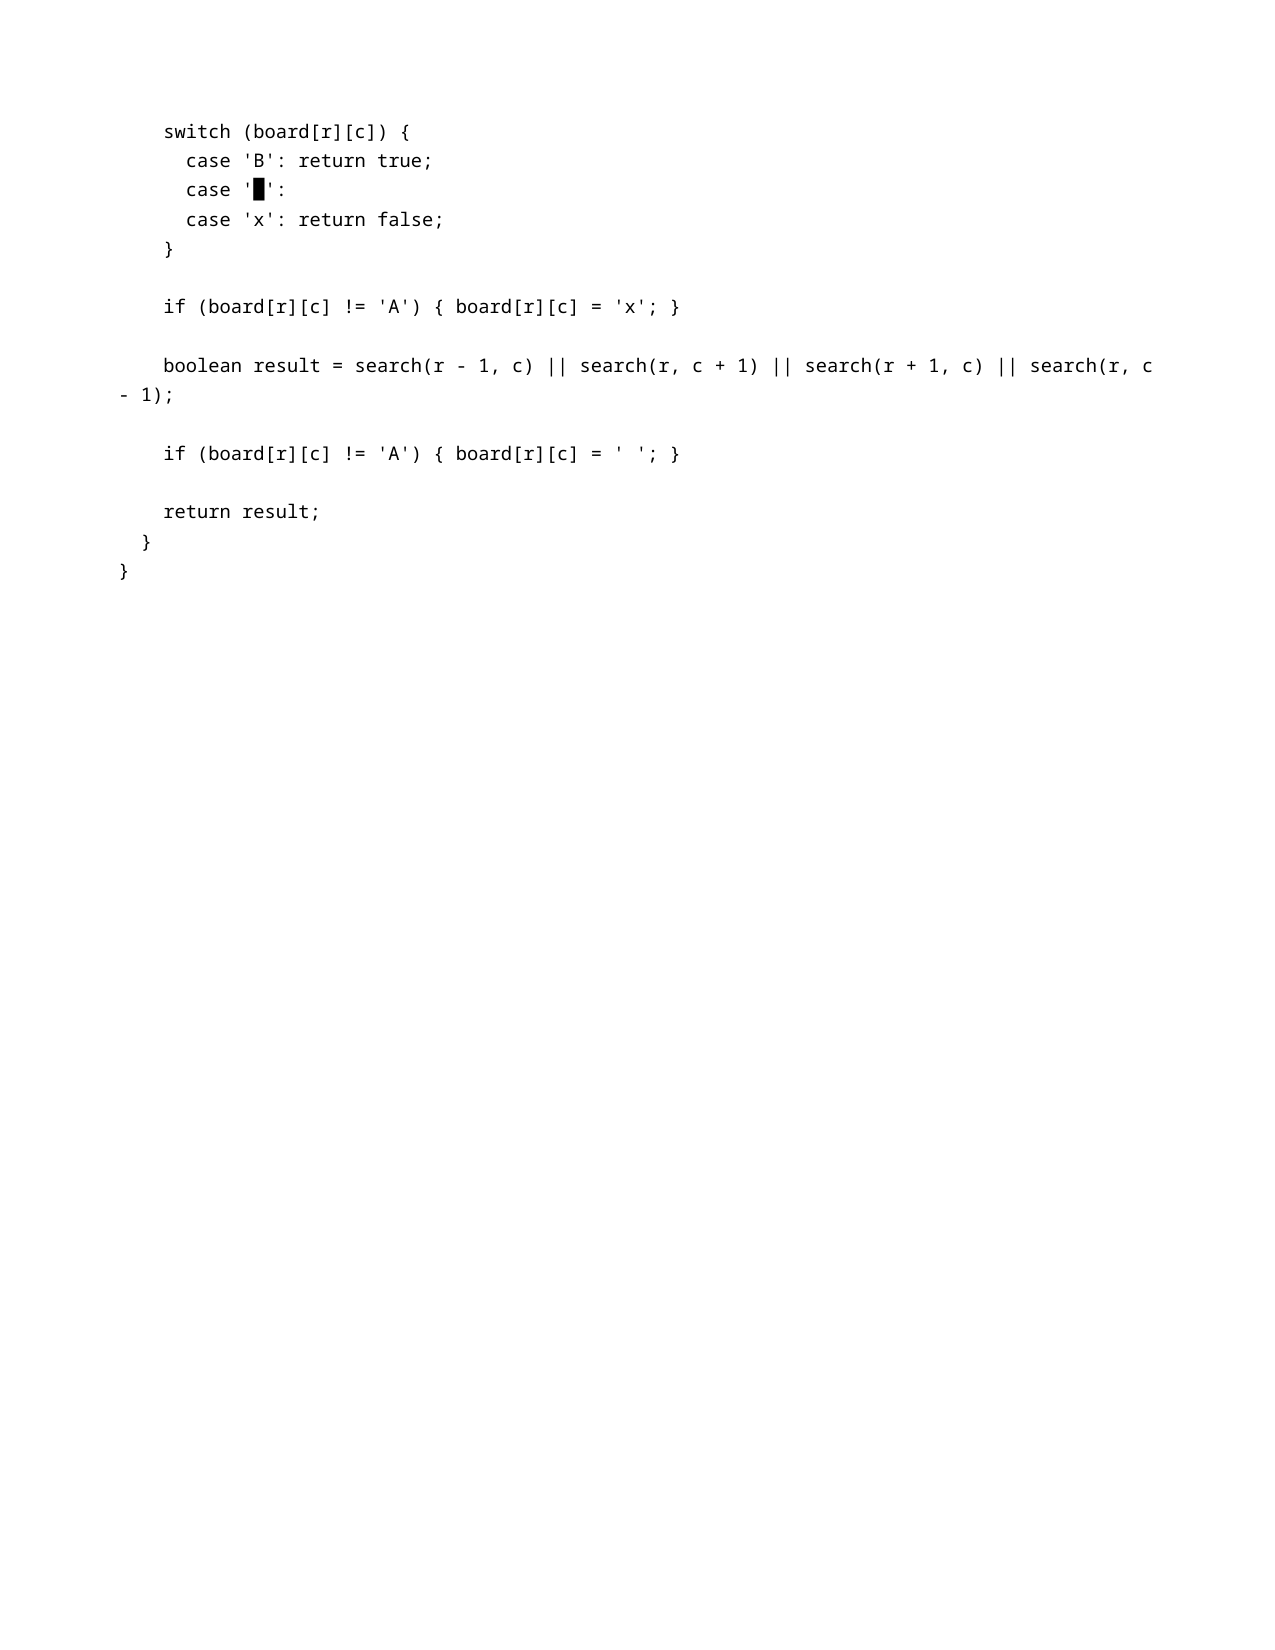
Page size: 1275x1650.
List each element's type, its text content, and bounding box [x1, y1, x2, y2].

text if (board[r][c] != 'A') { board[r][c] = ' '; } [118, 440, 1157, 466]
text } [118, 235, 1157, 261]
text if (board[r][c] != 'A') { board[r][c] = 'x'; } [118, 294, 1157, 319]
text case '█': [118, 177, 1157, 202]
text return result; [118, 499, 1157, 524]
text case 'x': return false; [118, 206, 1157, 231]
text boolean result = search(r - 1, c) || search(r, c + 1) || search(r + 1, c) || search(r, c - 1); [118, 352, 1157, 407]
text } [118, 557, 1157, 583]
text switch (board[r][c]) { [118, 118, 1157, 144]
text } [118, 528, 1157, 553]
text case 'B': return true; [118, 147, 1157, 173]
